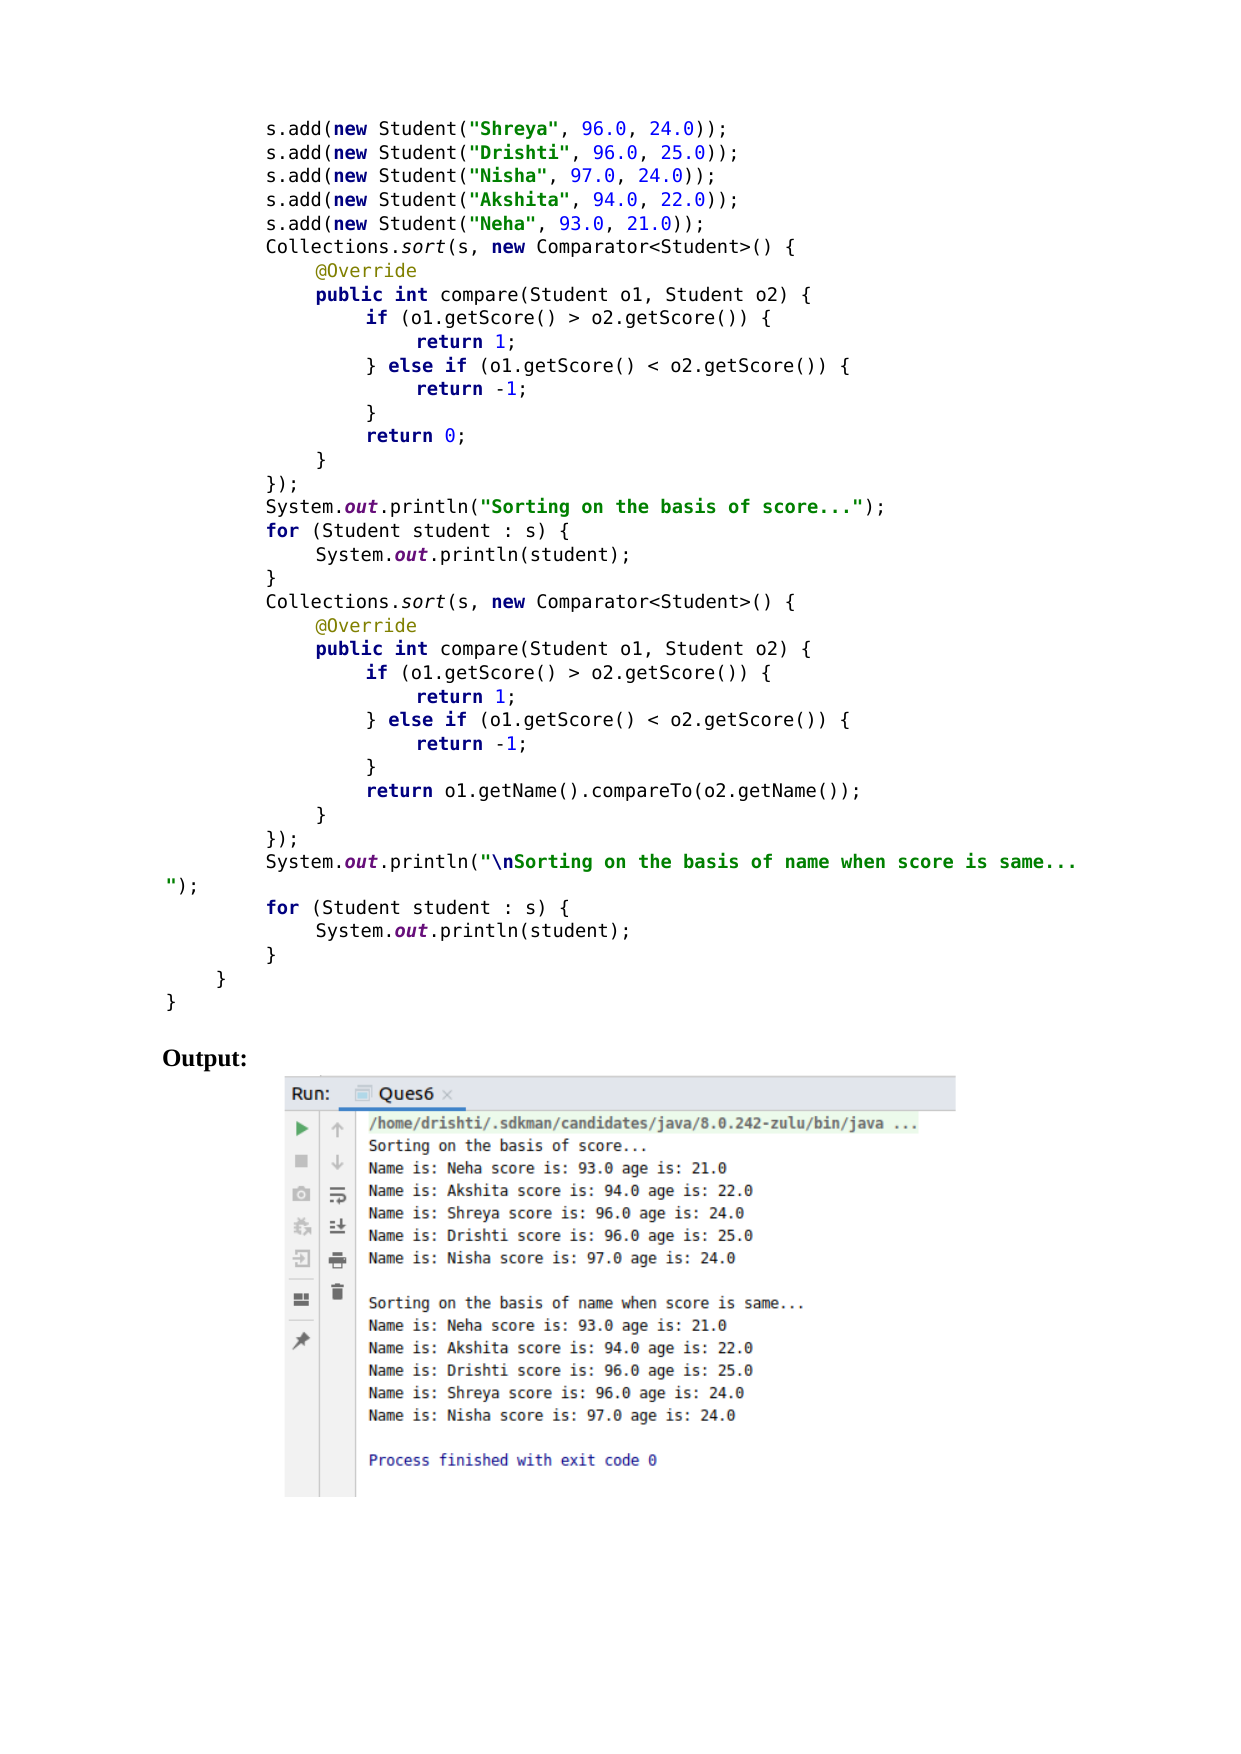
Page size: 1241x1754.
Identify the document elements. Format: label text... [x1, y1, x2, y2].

text } [165, 804, 1122, 827]
text for (Student student : s) { [165, 897, 1122, 920]
text public int compare(Student o1, Student o2) { [165, 284, 1122, 307]
text System.out.println(student); [165, 544, 1122, 567]
text }); [165, 827, 1122, 851]
text s.add(new Student("Drishti", 96.0, 25.0)); [165, 142, 1122, 165]
text } [165, 944, 1122, 968]
text } else if (o1.getScore() < o2.getScore()) { [165, 709, 1122, 733]
text public int compare(Student o1, Student o2) { [165, 638, 1122, 662]
text s.add(new Student("Akshita", 94.0, 22.0)); [165, 189, 1122, 213]
text return 1; [165, 331, 1122, 354]
text } [165, 402, 1122, 426]
text System.out.println("\nSorting on the basis of name when score is same... "); [165, 851, 1122, 897]
text } [165, 567, 1122, 591]
text Collections.sort(s, new Comparator<Student>() { [165, 236, 1122, 260]
text s.add(new Student("Shreya", 96.0, 24.0)); [165, 118, 1122, 142]
text System.out.println(student); [165, 920, 1122, 944]
text return -1; [165, 733, 1122, 757]
text System.out.println("Sorting on the basis of score..."); [165, 496, 1122, 520]
text } [165, 757, 1122, 780]
text } [165, 991, 1122, 1013]
text s.add(new Student("Nisha", 97.0, 24.0)); [165, 165, 1122, 189]
text } [165, 449, 1122, 473]
text } else if (o1.getScore() < o2.getScore()) { [165, 354, 1122, 378]
text @Override [165, 615, 1122, 638]
text return o1.getName().compareTo(o2.getName()); [165, 780, 1122, 804]
text return 1; [165, 686, 1122, 709]
text Output: [118, 1043, 1122, 1071]
text for (Student student : s) { [165, 520, 1122, 544]
text @Override [165, 260, 1122, 284]
text if (o1.getScore() > o2.getScore()) { [165, 307, 1122, 331]
text if (o1.getScore() > o2.getScore()) { [165, 662, 1122, 686]
text return -1; [165, 378, 1122, 402]
text Collections.sort(s, new Comparator<Student>() { [165, 591, 1122, 615]
text return 0; [165, 426, 1122, 449]
picture [284, 1075, 956, 1497]
text }); [165, 473, 1122, 496]
text } [165, 968, 1122, 991]
text s.add(new Student("Neha", 93.0, 21.0)); [165, 213, 1122, 236]
